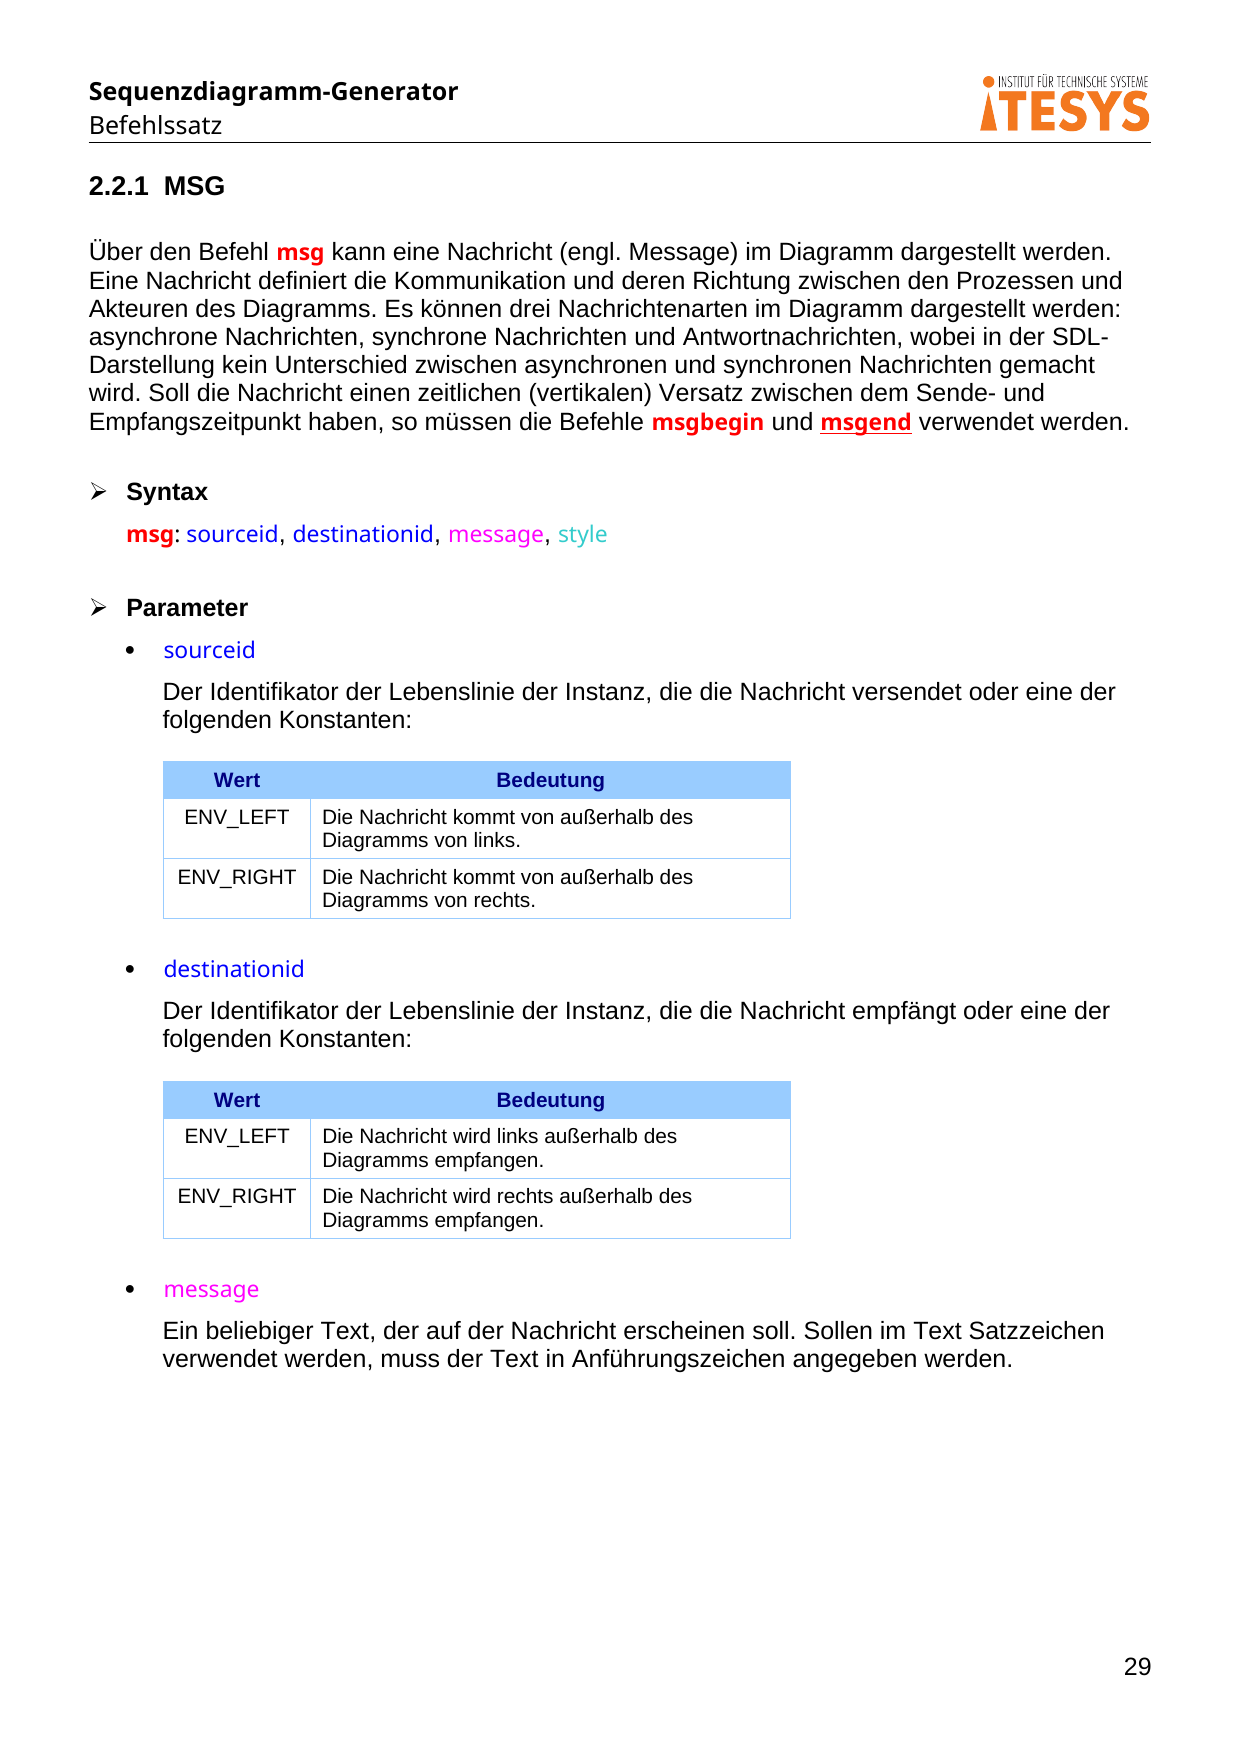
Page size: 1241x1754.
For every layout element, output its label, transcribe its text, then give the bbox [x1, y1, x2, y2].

table_cell ENV_RIGHT [164, 1179, 310, 1238]
subtitle MSG [88, 171, 1152, 201]
table_cell ENV_RIGHT [164, 859, 310, 918]
table_cell Die Nachricht wird rechts außerhalb des Diagramms empfangen. [311, 1179, 790, 1238]
text Der Identifikator der Lebenslinie der Instanz, die die Nachricht empfängt oder eine der folgenden Konstanten: [162, 997, 1152, 1053]
text Über den Befehl msg kann eine Nachricht (engl. Message) im Diagramm dargestellt werden. Eine Nachricht definiert die Kommunikation und deren Richtung zwischen den Prozessen und Akteuren des Diagramms. Es können drei Nachrichtenarten im Diagramm dargestellt werden: asynchrone Nachrichten, synchrone Nachrichten und Antwortnachrichten, wobei in der SDL-Darstellung kein Unterschied zwischen asynchronen und synchronen Nachrichten gemacht wird. Soll die Nachricht einen zeitlichen (vertikalen) Versatz zwischen dem Sende- und Empfangszeitpunkt haben, so müssen die Befehle msgbegin und msgend verwendet werden. [88, 235, 1152, 437]
table_header Bedeutung [311, 1082, 790, 1118]
text Der Identifikator der Lebenslinie der Instanz, die die Nachricht versendet oder eine der folgenden Konstanten: [162, 678, 1152, 733]
picture [979, 73, 1151, 132]
text msg: sourceid, destinationid, message, style [88, 518, 1152, 550]
text Ein beliebiger Text, der auf der Nachricht erscheinen soll. Sollen im Text Satzzeichen verwendet werden, muss der Text in Anführungszeichen angegeben werden. [162, 1317, 1152, 1372]
table_header Wert [164, 763, 310, 798]
table_cell Die Nachricht kommt von außerhalb des Diagramms von links. [311, 799, 790, 858]
list Parameter [88, 593, 1152, 621]
list message [126, 1273, 1152, 1304]
table_cell Die Nachricht kommt von außerhalb des Diagramms von rechts. [311, 859, 790, 918]
list sourceid [126, 634, 1152, 665]
table_header Wert [164, 1082, 310, 1118]
table_cell ENV_LEFT [164, 1119, 310, 1178]
list Syntax [88, 478, 1152, 506]
list destinationid [126, 953, 1152, 985]
table_cell Die Nachricht wird links außerhalb des Diagramms empfangen. [311, 1119, 790, 1178]
table_cell ENV_LEFT [164, 799, 310, 858]
table_header Bedeutung [311, 763, 790, 798]
